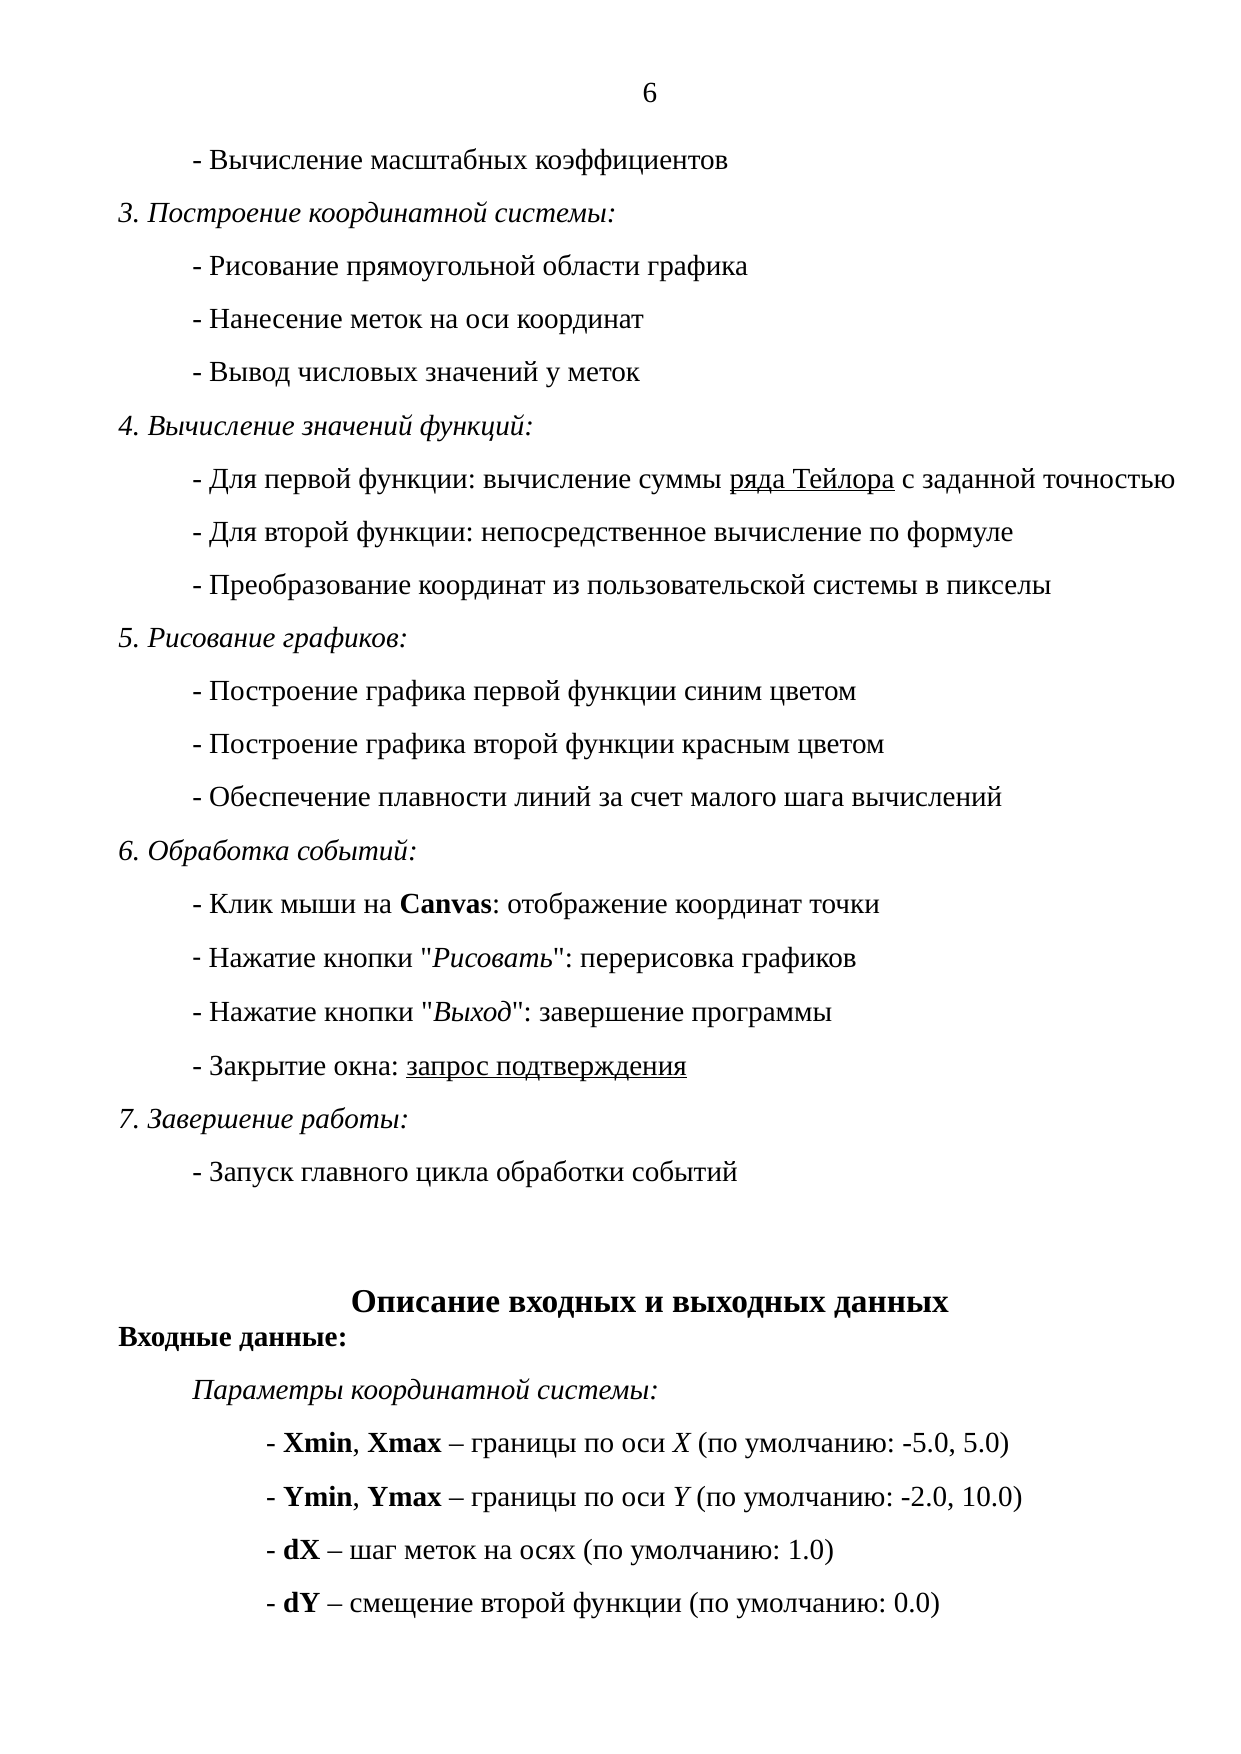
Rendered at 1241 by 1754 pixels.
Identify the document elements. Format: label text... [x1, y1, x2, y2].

text - Ymin, Ymax – границы по оси Y (по умолчанию: -2.0, 10.0) [192, 1479, 1181, 1512]
text - Вычисление масштабных коэффициентов [118, 142, 1181, 176]
text Входные данные: [118, 1319, 1181, 1353]
text 6. Обработка событий: [118, 833, 1181, 866]
text - dY – смещение второй функции (по умолчанию: 0.0) [192, 1585, 1181, 1618]
text - Преобразование координат из пользовательской системы в пикселы [118, 567, 1181, 601]
text - Клик мыши на Canvas: отображение координат точки [118, 886, 1181, 919]
text - Закрытие окна: запрос подтверждения [118, 1048, 1181, 1081]
text - Xmin, Xmax – границы по оси X (по умолчанию: -5.0, 5.0) [192, 1426, 1181, 1459]
text - Нанесение меток на оси координат [118, 301, 1181, 335]
text Параметры координатной системы: [118, 1372, 1181, 1406]
subtitle Описание входных и выходных данных [118, 1281, 1181, 1319]
text - Запуск главного цикла обработки событий [118, 1154, 1181, 1187]
text 4. Вычисление значений функций: [118, 408, 1181, 441]
text - dX – шаг меток на осях (по умолчанию: 1.0) [192, 1532, 1181, 1565]
text 3. Построение координатной системы: [118, 195, 1181, 229]
text - Построение графика второй функции красным цветом [118, 726, 1181, 760]
text - Обеспечение плавности линий за счет малого шага вычислений [118, 779, 1181, 813]
text 5. Рисование графиков: [118, 620, 1181, 654]
text - Построение графика первой функции синим цветом [118, 673, 1181, 707]
text - Для первой функции: вычисление суммы ряда Тейлора с заданной точностью [118, 461, 1181, 494]
text - Нажатие кнопки "Рисовать": перерисовка графиков [118, 939, 1181, 974]
text - Рисование прямоугольной области графика [118, 248, 1181, 282]
text 7. Завершение работы: [118, 1101, 1181, 1134]
text - Для второй функции: непосредственное вычисление по формуле [118, 514, 1181, 547]
text - Нажатие кнопки "Выход": завершение программы [118, 994, 1181, 1028]
text - Вывод числовых значений у меток [118, 354, 1181, 388]
